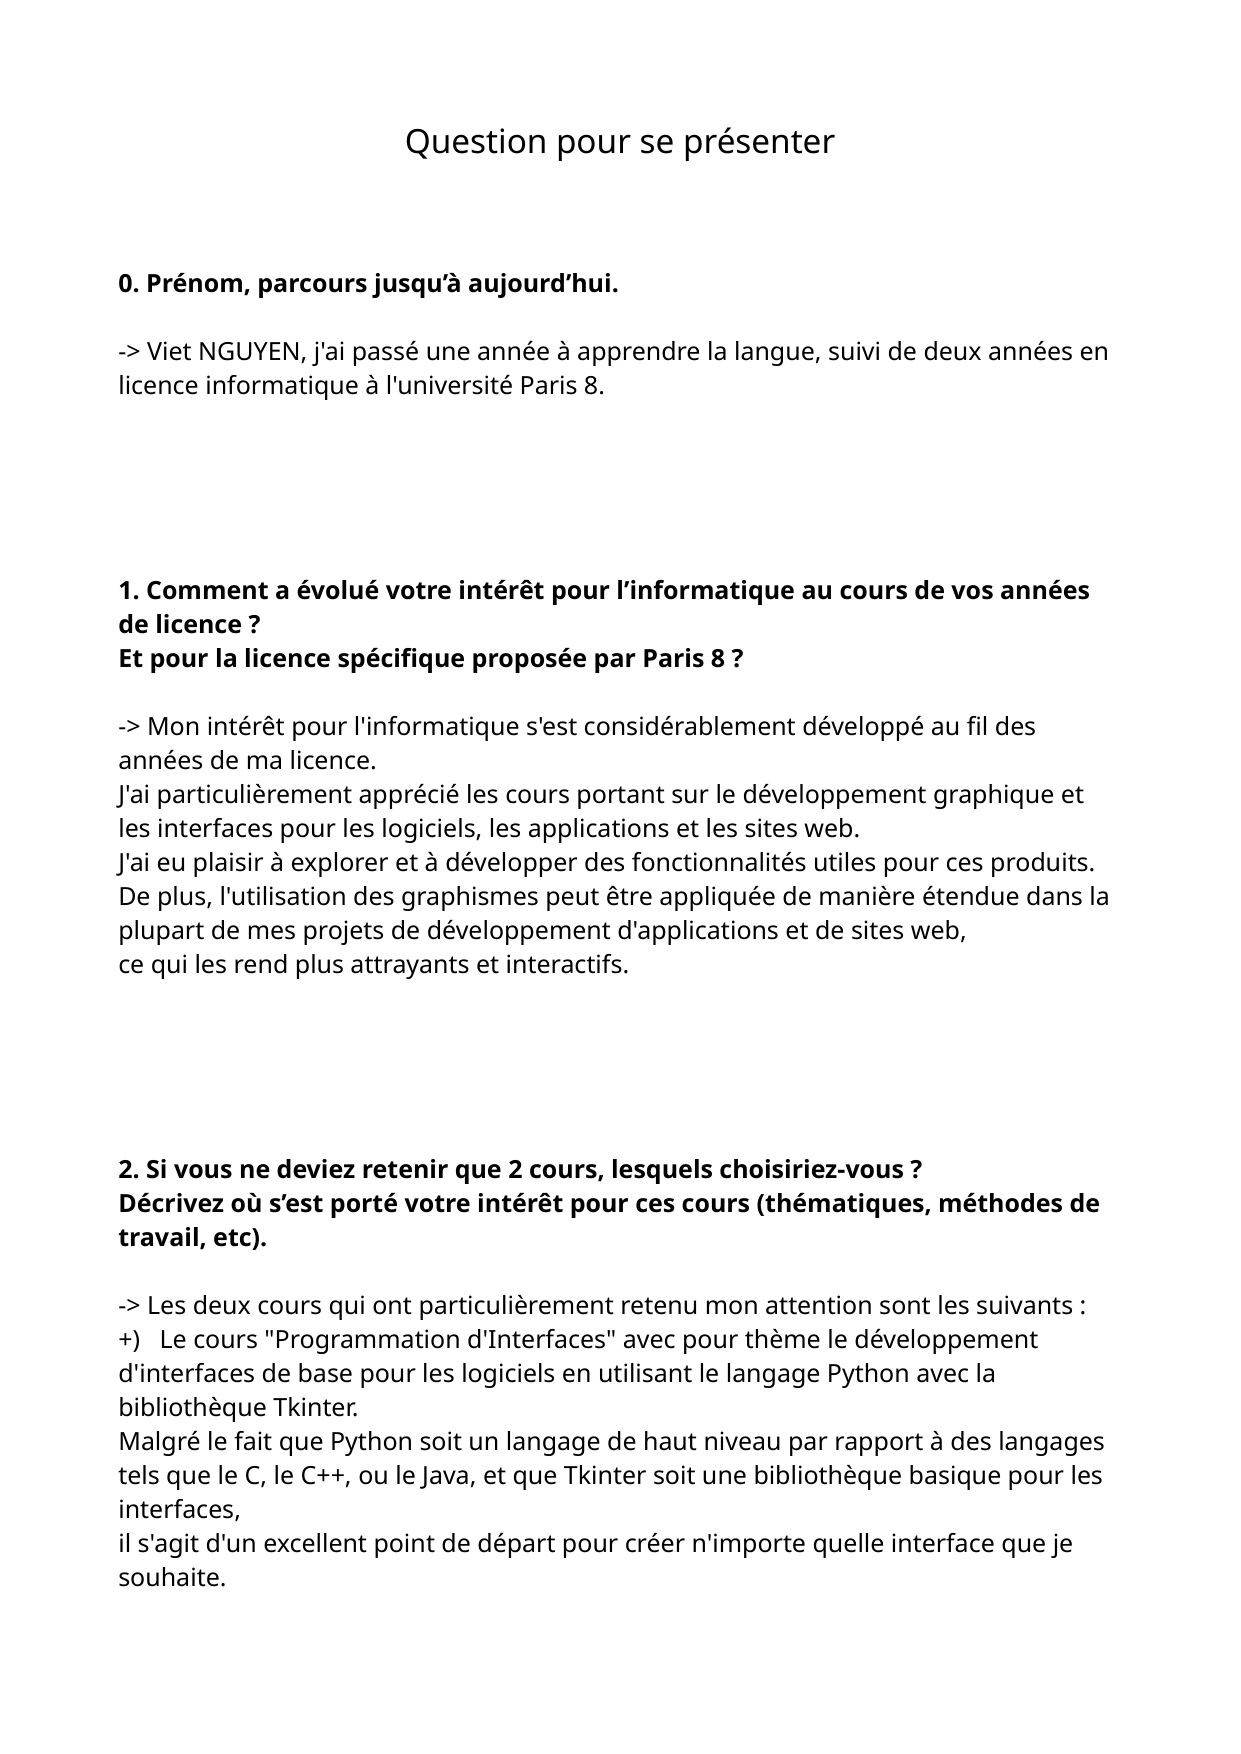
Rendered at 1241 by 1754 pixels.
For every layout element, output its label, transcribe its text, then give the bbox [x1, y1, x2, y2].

text -> Les deux cours qui ont particulièrement retenu mon attention sont les suivants : [118, 1288, 1122, 1322]
text il s'agit d'un excellent point de départ pour créer n'importe quelle interface que je souhaite. [118, 1526, 1122, 1594]
text Décrivez où s’est porté votre intérêt pour ces cours (thématiques, méthodes de travail, etc). [118, 1185, 1122, 1253]
text J'ai eu plaisir à explorer et à développer des fonctionnalités utiles pour ces produits. [118, 845, 1122, 879]
text Et pour la licence spécifique proposée par Paris 8 ? [118, 640, 1122, 674]
text J'ai particulièrement apprécié les cours portant sur le développement graphique et les interfaces pour les logiciels, les applications et les sites web. [118, 777, 1122, 845]
text 1. Comment a évolué votre intérêt pour l’informatique au cours de vos années de licence ? [118, 572, 1122, 640]
text 2. Si vous ne deviez retenir que 2 cours, lesquels choisiriez-vous ? [118, 1151, 1122, 1185]
text De plus, l'utilisation des graphismes peut être appliquée de manière étendue dans la plupart de mes projets de développement d'applications et de sites web, [118, 879, 1122, 947]
text -> Mon intérêt pour l'informatique s'est considérablement développé au fil des années de ma licence. [118, 708, 1122, 777]
text ce qui les rend plus attrayants et interactifs. [118, 947, 1122, 981]
text +) Le cours "Programmation d'Interfaces" avec pour thème le développement d'interfaces de base pour les logiciels en utilisant le langage Python avec la bibliothèque Tkinter. [118, 1322, 1122, 1424]
text Question pour se présenter [118, 118, 1122, 163]
text 0. Prénom, parcours jusqu’à aujourd’hui. [118, 266, 1122, 300]
text -> Viet NGUYEN, j'ai passé une année à apprendre la langue, suivi de deux années en licence informatique à l'université Paris 8. [118, 334, 1122, 402]
text Malgré le fait que Python soit un langage de haut niveau par rapport à des langages tels que le C, le C++, ou le Java, et que Tkinter soit une bibliothèque basique pour les interfaces, [118, 1424, 1122, 1526]
